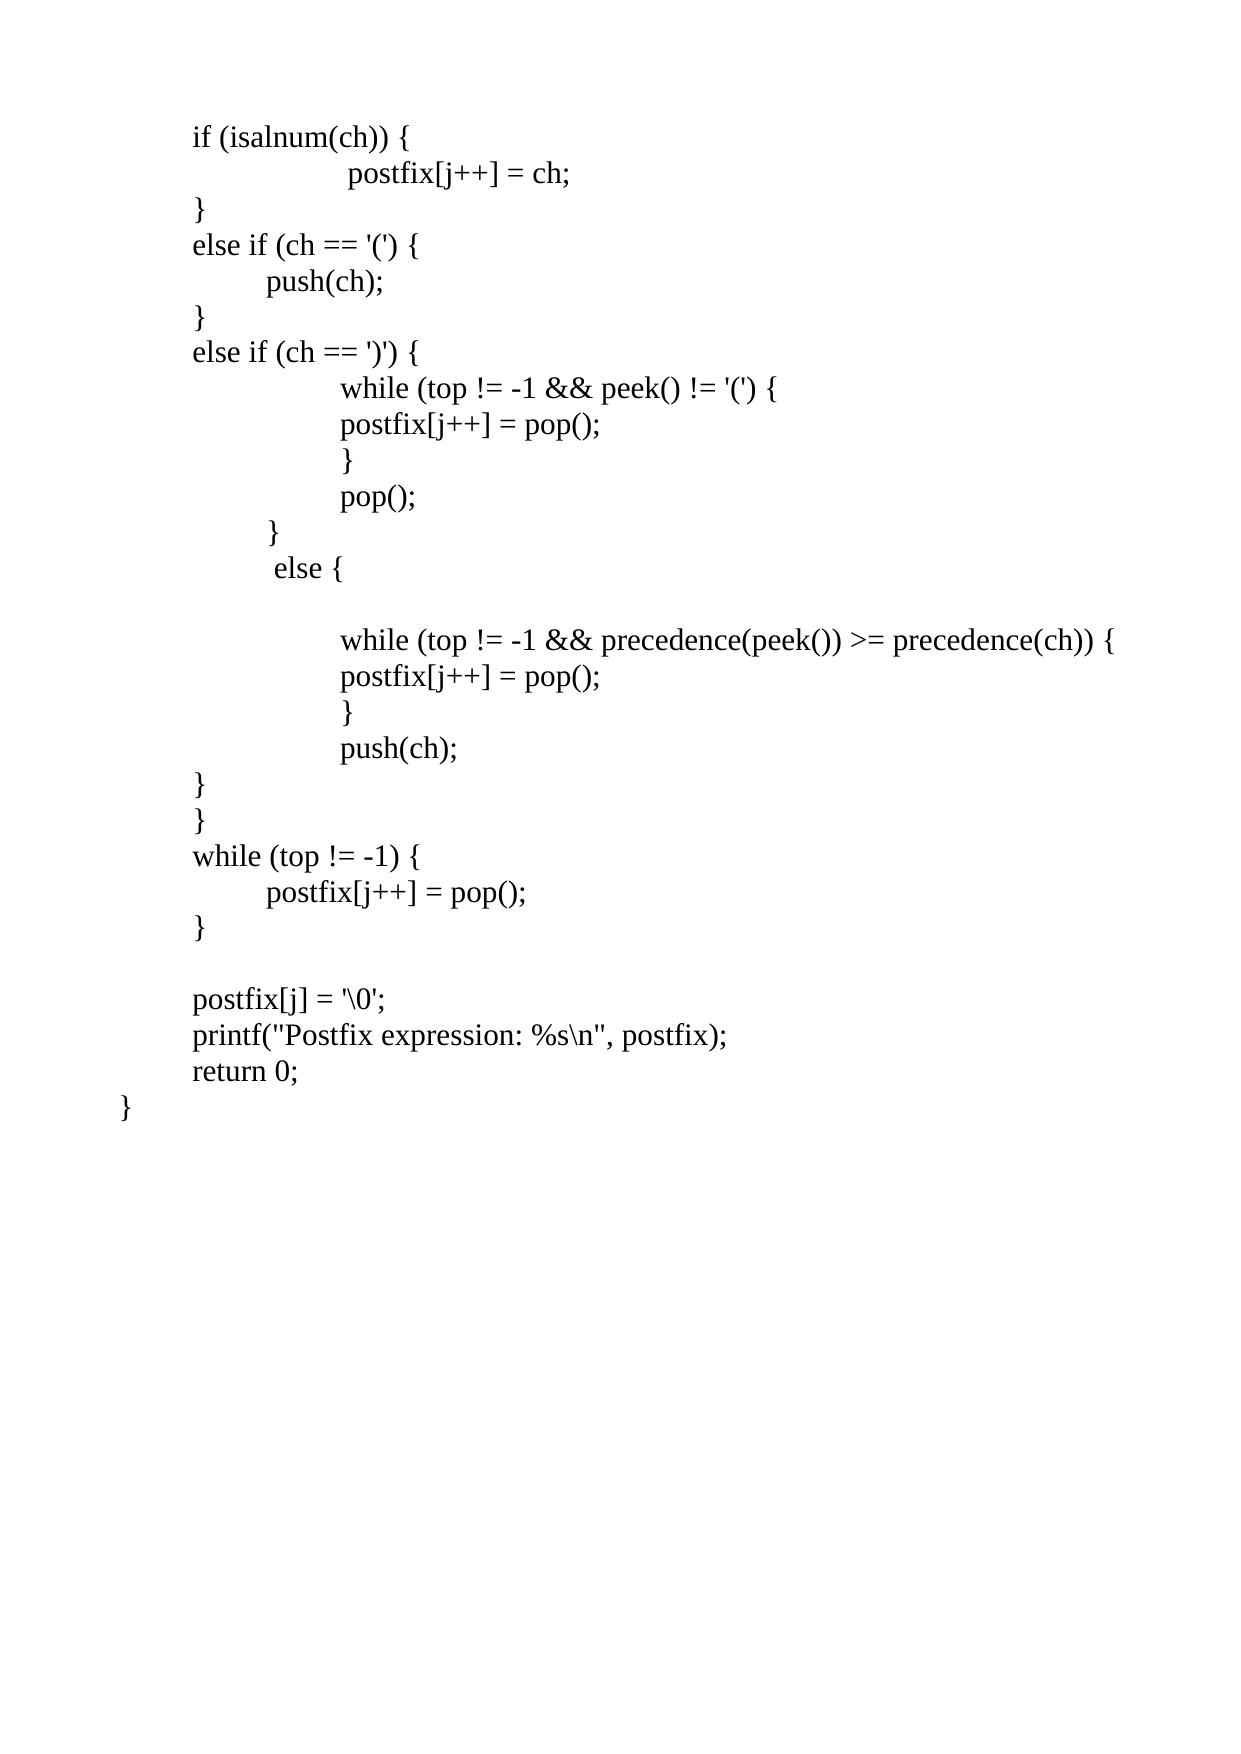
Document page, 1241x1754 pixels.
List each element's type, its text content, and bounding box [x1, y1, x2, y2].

text postfix[j++] = ch; [118, 154, 1122, 190]
text while (top != -1 && precedence(peek()) >= precedence(ch)) { [118, 621, 1122, 657]
text return 0; [118, 1052, 1122, 1088]
text postfix[j++] = pop(); [118, 873, 1122, 909]
text else { [118, 549, 1122, 585]
text } [118, 801, 1122, 837]
text } [118, 1088, 1122, 1124]
text } [118, 442, 1122, 477]
text } [118, 298, 1122, 334]
text } [118, 765, 1122, 801]
text postfix[j++] = pop(); [118, 657, 1122, 693]
text printf("Postfix expression: %s\n", postfix); [118, 1017, 1122, 1052]
text postfix[j++] = pop(); [118, 406, 1122, 442]
text } [118, 693, 1122, 729]
text while (top != -1) { [118, 837, 1122, 873]
text else if (ch == '(') { [118, 226, 1122, 262]
text if (isalnum(ch)) { [118, 118, 1122, 154]
text while (top != -1 && peek() != '(') { [118, 370, 1122, 406]
text push(ch); [118, 262, 1122, 298]
text push(ch); [118, 729, 1122, 765]
text } [118, 190, 1122, 226]
text } [118, 513, 1122, 549]
text pop(); [118, 477, 1122, 513]
text postfix[j] = '\0'; [118, 981, 1122, 1017]
text } [118, 909, 1122, 945]
text else if (ch == ')') { [118, 334, 1122, 370]
